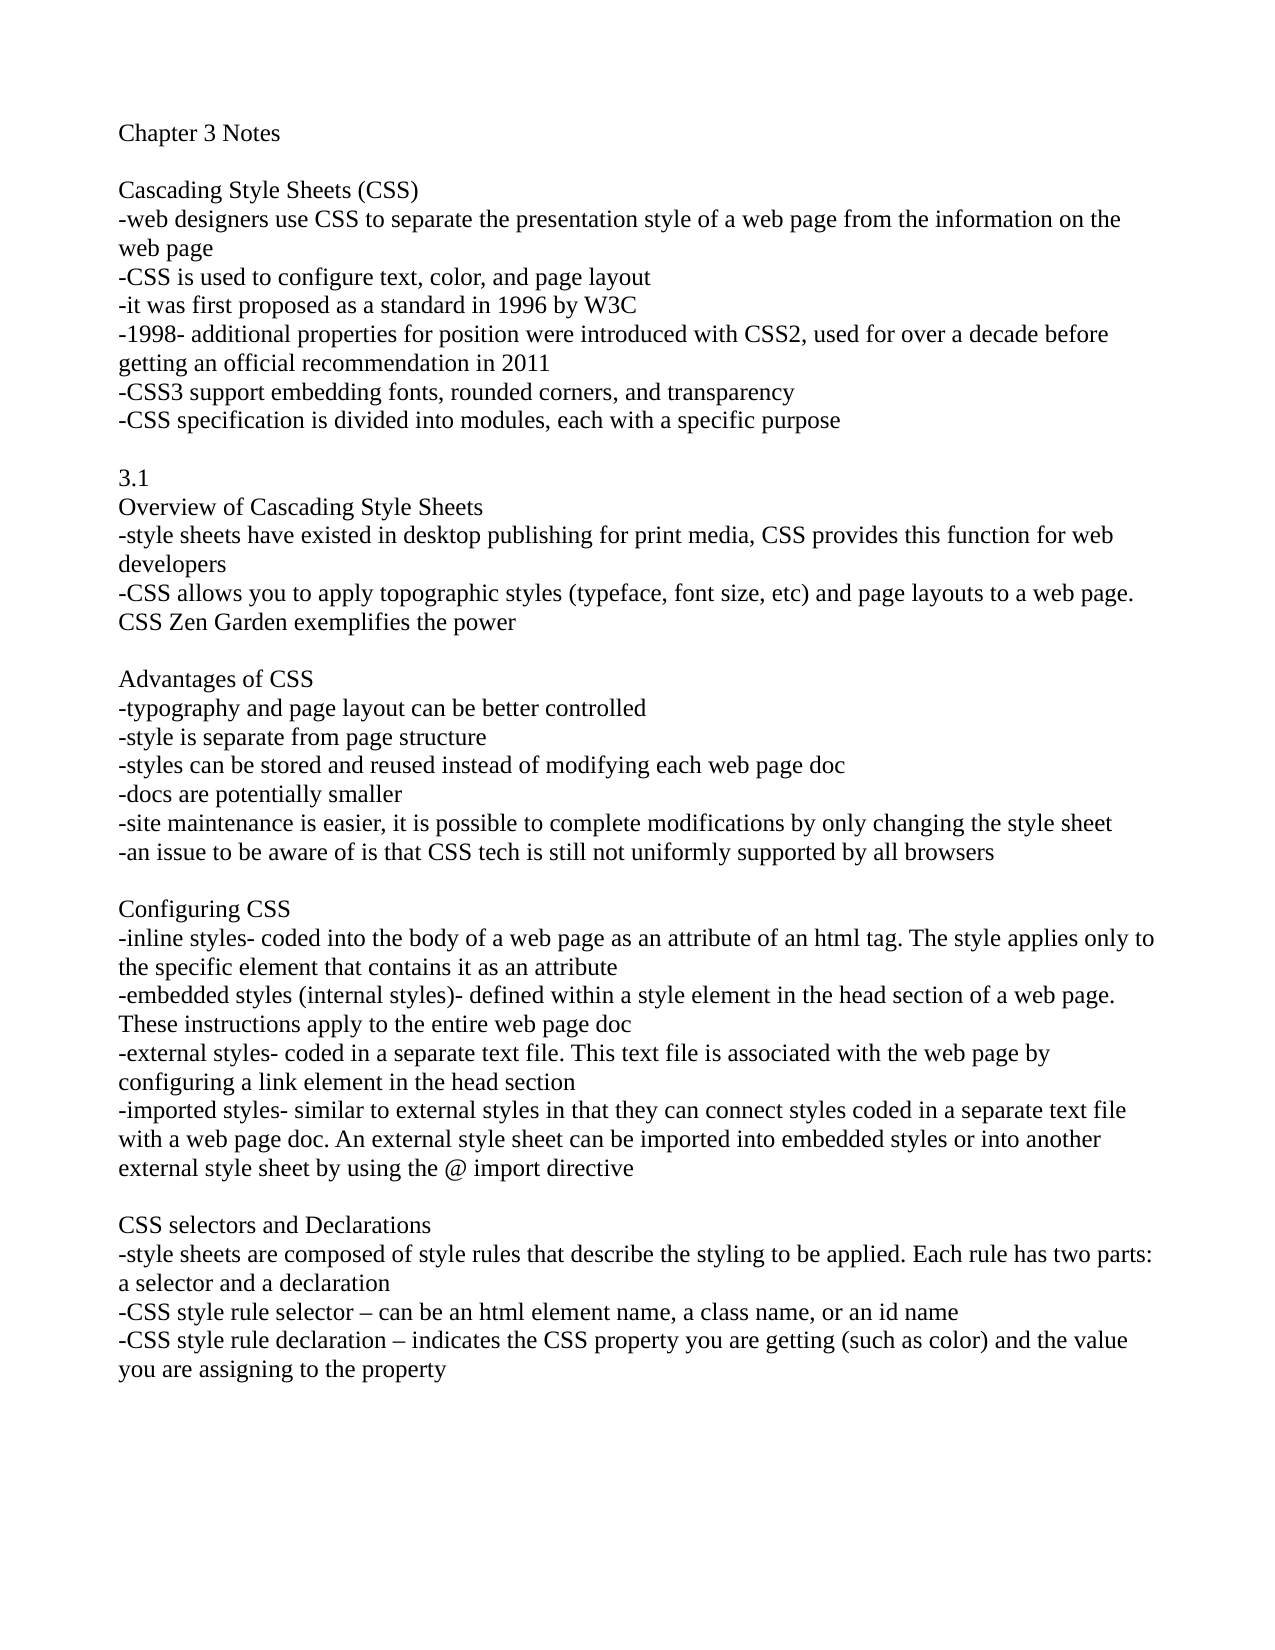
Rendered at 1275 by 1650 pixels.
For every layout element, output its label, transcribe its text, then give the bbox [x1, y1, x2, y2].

text Advantages of CSS [118, 664, 1157, 693]
text -docs are potentially smaller [118, 779, 1157, 808]
text Cascading Style Sheets (CSS) [118, 176, 1157, 204]
text -web designers use CSS to separate the presentation style of a web page from the information on the web page [118, 204, 1157, 262]
text -embedded styles (internal styles)- defined within a style element in the head section of a web page. These instructions apply to the entire web page doc [118, 981, 1157, 1038]
text Chapter 3 Notes [118, 118, 1157, 147]
text -CSS style rule selector – can be an html element name, a class name, or an id name [118, 1297, 1157, 1326]
text -CSS allows you to apply topographic styles (typeface, font size, etc) and page layouts to a web page. CSS Zen Garden exemplifies the power [118, 578, 1157, 636]
text -an issue to be aware of is that CSS tech is still not uniformly supported by all browsers [118, 837, 1157, 866]
text -site maintenance is easier, it is possible to complete modifications by only changing the style sheet [118, 808, 1157, 837]
text -it was first proposed as a standard in 1996 by W3C [118, 291, 1157, 319]
text -1998- additional properties for position were introduced with CSS2, used for over a decade before getting an official recommendation in 2011 [118, 319, 1157, 377]
text -style is separate from page structure [118, 722, 1157, 751]
text -imported styles- similar to external styles in that they can connect styles coded in a separate text file with a web page doc. An external style sheet can be imported into embedded styles or into another external style sheet by using the @ import directive [118, 1096, 1157, 1182]
text Configuring CSS [118, 894, 1157, 923]
text -CSS is used to configure text, color, and page layout [118, 262, 1157, 291]
text -CSS3 support embedding fonts, rounded corners, and transparency [118, 377, 1157, 406]
text CSS selectors and Declarations [118, 1211, 1157, 1239]
text -styles can be stored and reused instead of modifying each web page doc [118, 751, 1157, 779]
text 3.1 [118, 463, 1157, 492]
text -inline styles- coded into the body of a web page as an attribute of an html tag. The style applies only to the specific element that contains it as an attribute [118, 923, 1157, 981]
text -style sheets have existed in desktop publishing for print media, CSS provides this function for web developers [118, 521, 1157, 578]
text -style sheets are composed of style rules that describe the styling to be applied. Each rule has two parts: a selector and a declaration [118, 1239, 1157, 1297]
text -CSS specification is divided into modules, each with a specific purpose [118, 406, 1157, 434]
text -external styles- coded in a separate text file. This text file is associated with the web page by configuring a link element in the head section [118, 1038, 1157, 1096]
text -typography and page layout can be better controlled [118, 693, 1157, 722]
text -CSS style rule declaration – indicates the CSS property you are getting (such as color) and the value you are assigning to the property [118, 1326, 1157, 1383]
text Overview of Cascading Style Sheets [118, 492, 1157, 521]
